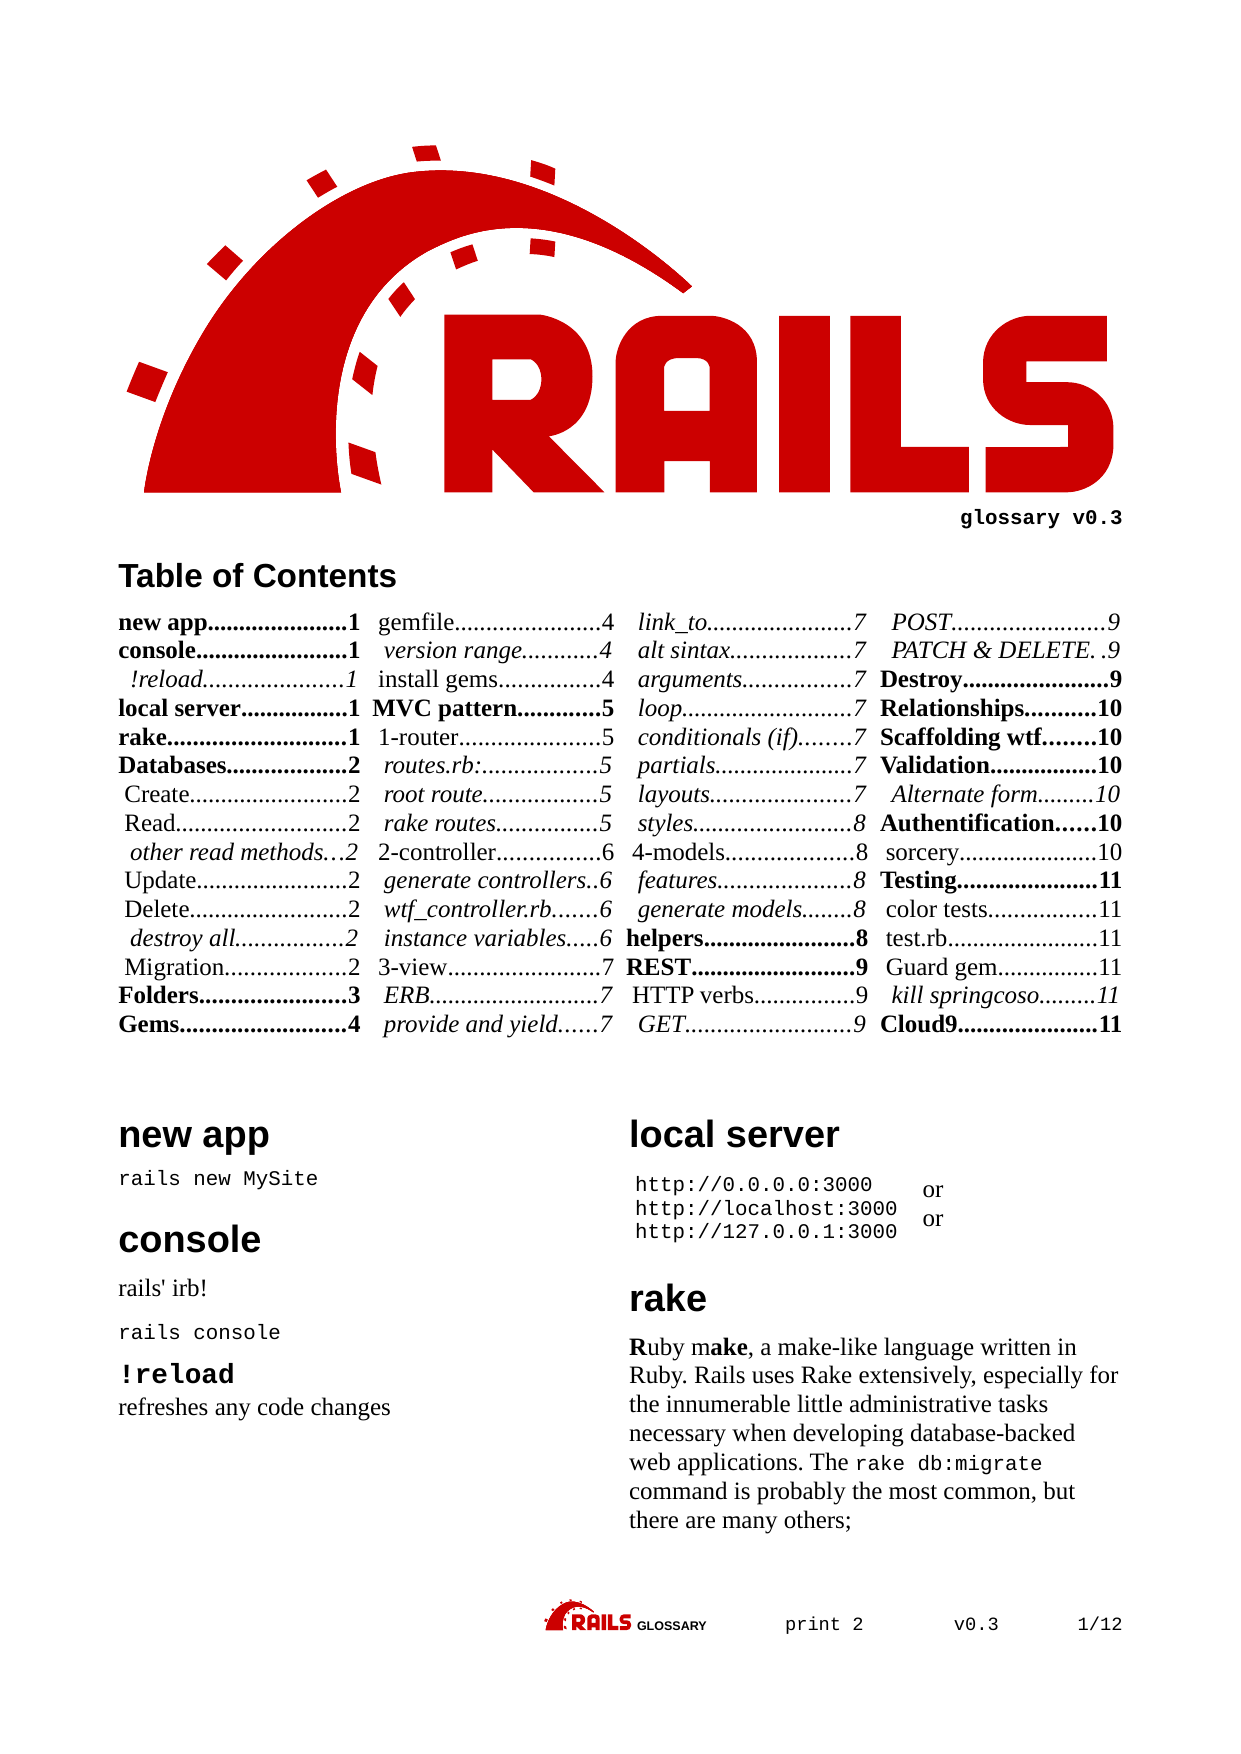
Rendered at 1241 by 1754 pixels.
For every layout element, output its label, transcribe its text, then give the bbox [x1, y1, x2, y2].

text MVC pattern 5 [372, 693, 614, 722]
table_header http://0.0.0.0:3000 http://localhost:3000 http://127.0.0.1:3000 [629, 1168, 916, 1251]
text features 8 [638, 865, 868, 894]
text Cloud9 11 [880, 1009, 1122, 1038]
text generate controllers 6 [384, 865, 614, 894]
text Authentification 10 [880, 808, 1122, 837]
text wtf_controller.rb 6 [384, 894, 614, 923]
text other read methods 2 [130, 837, 360, 865]
text !reload 1 [130, 664, 360, 693]
text rake 1 [118, 722, 360, 750]
text sorcery 10 [886, 837, 1122, 865]
text ERB 7 [384, 980, 614, 1009]
text root route 5 [384, 779, 614, 808]
text kill springcoso 11 [891, 980, 1122, 1009]
text glossary v0.3 [118, 507, 1122, 531]
text Update 2 [124, 865, 360, 894]
text Migration 2 [124, 952, 360, 980]
text color tests 11 [886, 894, 1122, 923]
text Read 2 [124, 808, 360, 837]
text gemfile 4 [378, 607, 614, 635]
text test.rb 11 [886, 923, 1122, 952]
text refreshes any code changes [118, 1392, 611, 1421]
text GET 9 [638, 1009, 868, 1038]
text rake routes 5 [384, 808, 614, 837]
text link_to 7 [638, 607, 868, 635]
subtitle !reload [118, 1360, 611, 1392]
text Ruby make, a make-like language written in Ruby. Rails uses Rake extensively, especially for the innumerable little administrative tasks necessary when developing database-backe­d web applications. The rake db:migrate command is probably the most common, but there are many others; [629, 1332, 1122, 1534]
text Gems 4 [118, 1009, 360, 1038]
text Create 2 [124, 779, 360, 808]
text rails console [118, 1322, 611, 1346]
subtitle rake [629, 1276, 1122, 1319]
text PATCH & DELETE 9 [891, 635, 1122, 664]
text local server 1 [118, 693, 360, 722]
text generate models 8 [638, 894, 868, 923]
text 4-models 8 [632, 837, 868, 865]
text routes.rb: 5 [384, 750, 614, 779]
text Guard gem 11 [886, 952, 1122, 980]
text Alternate form 10 [891, 779, 1122, 808]
text POST 9 [891, 607, 1122, 635]
text version range 4 [384, 635, 614, 664]
subtitle local server [629, 1112, 1122, 1156]
text Relationships 10 [880, 693, 1122, 722]
text Folders 3 [118, 980, 360, 1009]
text Delete 2 [124, 894, 360, 923]
text Testing 11 [880, 865, 1122, 894]
text partials 7 [638, 750, 868, 779]
text 2-controller 6 [378, 837, 614, 865]
text destroy all 2 [130, 923, 360, 952]
subtitle new app [118, 1112, 611, 1156]
text loop 7 [638, 693, 868, 722]
text provide and yield 7 [384, 1009, 614, 1038]
text 1-router 5 [378, 722, 614, 750]
table_header or or [916, 1168, 1122, 1251]
text instance variables 6 [384, 923, 614, 952]
text REST 9 [626, 952, 868, 980]
text rails' irb! [118, 1273, 611, 1302]
text 3-view 7 [378, 952, 614, 980]
subtitle console [118, 1217, 611, 1260]
text alt sintax 7 [638, 635, 868, 664]
text install gems 4 [378, 664, 614, 693]
text conditionals (if) 7 [638, 722, 868, 750]
text rails new MySite [118, 1168, 611, 1192]
text helpers 8 [626, 923, 868, 952]
text arguments 7 [638, 664, 868, 693]
text Validation 10 [880, 750, 1122, 779]
subtitle Table of Contents [118, 556, 1122, 594]
text Scaffolding wtf 10 [880, 722, 1122, 750]
text Destroy 9 [880, 664, 1122, 693]
text layouts 7 [638, 779, 868, 808]
text HTTP verbs 9 [632, 980, 868, 1009]
text Databases 2 [118, 750, 360, 779]
text console 1 [118, 635, 360, 664]
text new app 1 [118, 607, 360, 635]
text styles 8 [638, 808, 868, 837]
